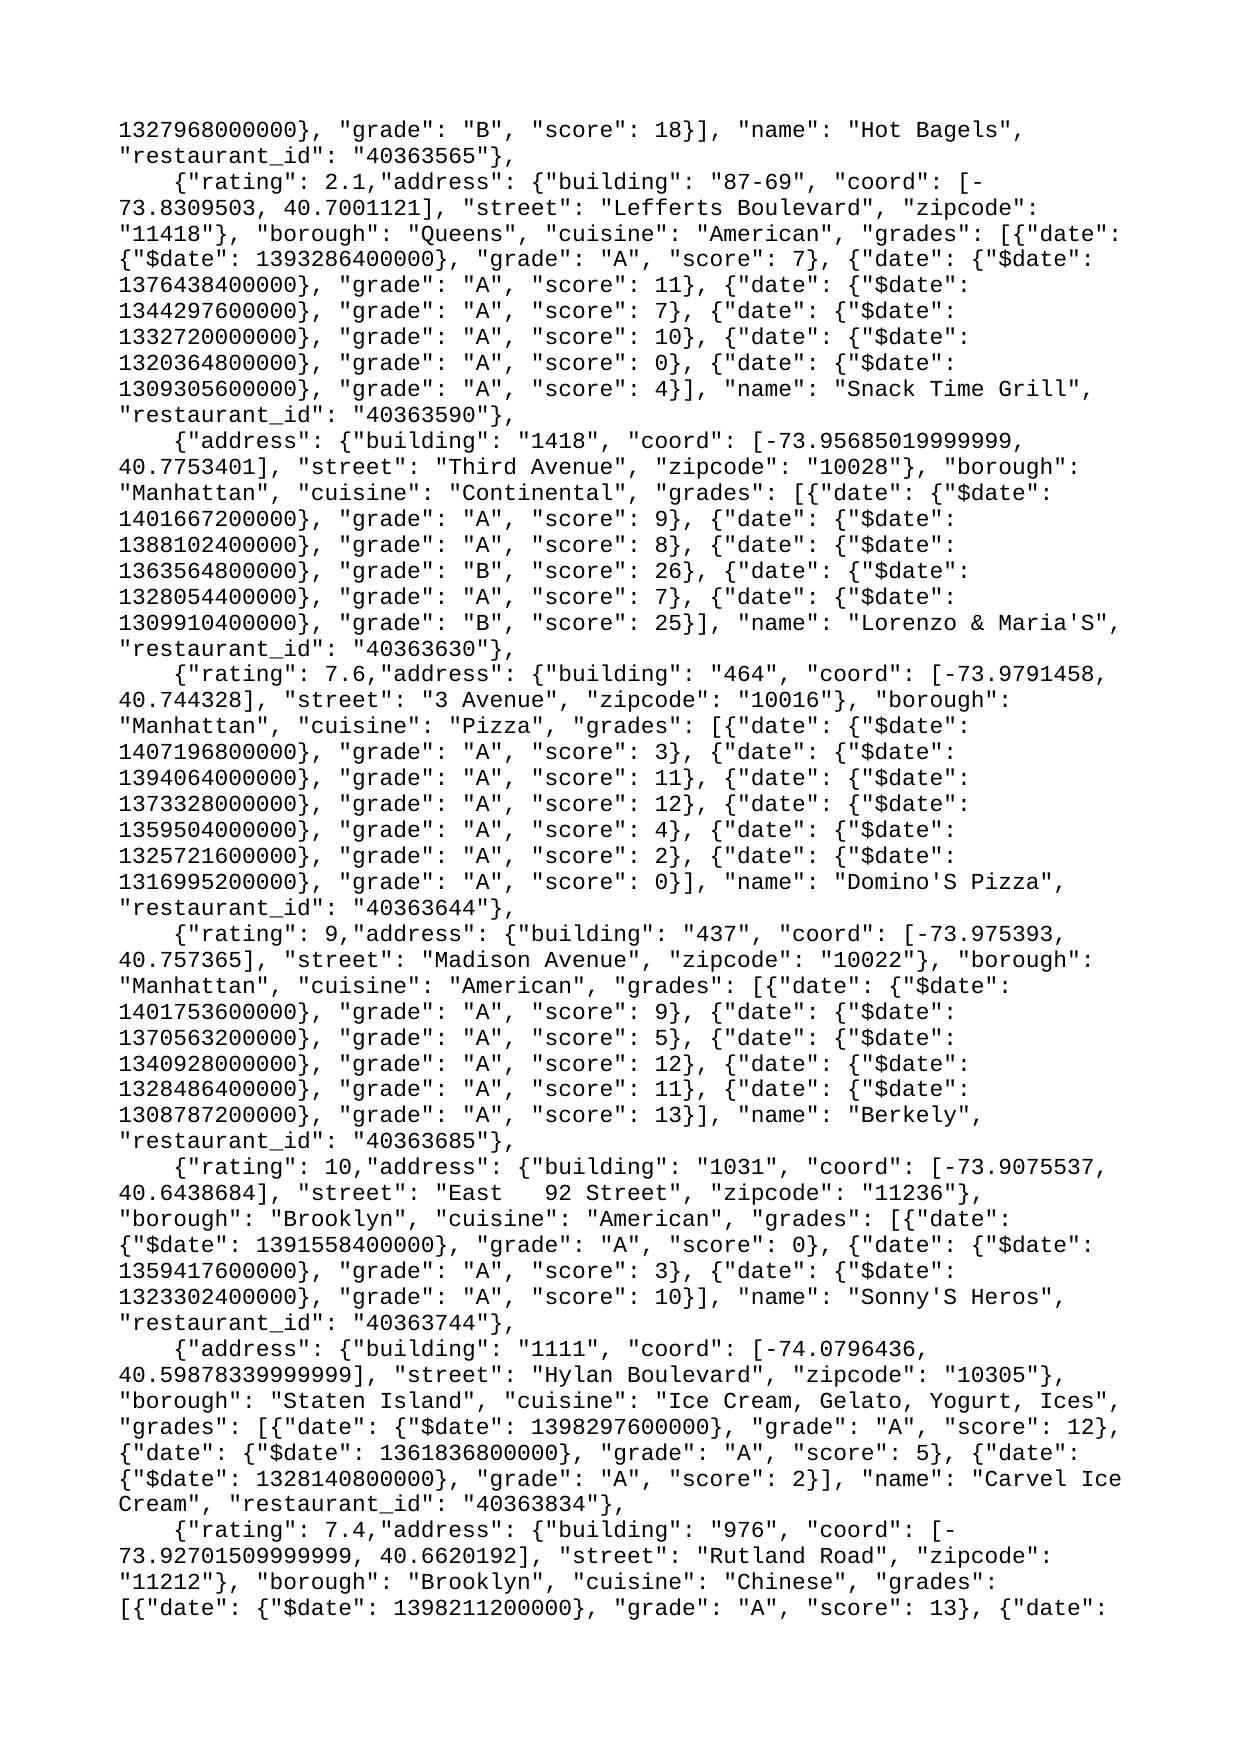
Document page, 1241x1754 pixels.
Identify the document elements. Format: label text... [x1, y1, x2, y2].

text {"rating": 9,"address": {"building": "437", "coord": [-73.975393, 40.757365], "street": "Madison Avenue", "zipcode": "10022"}, "borough": "Manhattan", "cuisine": "American", "grades": [{"date": {"$date": 1401753600000}, "grade": "A", "score": 9}, {"date": {"$date": 1370563200000}, "grade": "A", "score": 5}, {"date": {"$date": 1340928000000}, "grade": "A", "score": 12}, {"date": {"$date": 1328486400000}, "grade": "A", "score": 11}, {"date": {"$date": 1308787200000}, "grade": "A", "score": 13}], "name": "Berkely", "restaurant_id": "40363685"}, [118, 922, 1122, 1156]
text {"address": {"building": "1111", "coord": [-74.0796436, 40.59878339999999], "street": "Hylan Boulevard", "zipcode": "10305"}, "borough": "Staten Island", "cuisine": "Ice Cream, Gelato, Yogurt, Ices", "grades": [{"date": {"$date": 1398297600000}, "grade": "A", "score": 12}, {"date": {"$date": 1361836800000}, "grade": "A", "score": 5}, {"date": {"$date": 1328140800000}, "grade": "A", "score": 2}], "name": "Carvel Ice Cream", "restaurant_id": "40363834"}, [118, 1337, 1122, 1519]
text {"rating": 10,"address": {"building": "1031", "coord": [-73.9075537, 40.6438684], "street": "East 92 Street", "zipcode": "11236"}, "borough": "Brooklyn", "cuisine": "American", "grades": [{"date": {"$date": 1391558400000}, "grade": "A", "score": 0}, {"date": {"$date": 1359417600000}, "grade": "A", "score": 3}, {"date": {"$date": 1323302400000}, "grade": "A", "score": 10}], "name": "Sonny'S Heros", "restaurant_id": "40363744"}, [118, 1156, 1122, 1337]
text {"rating": 7.6,"address": {"building": "464", "coord": [-73.9791458, 40.744328], "street": "3 Avenue", "zipcode": "10016"}, "borough": "Manhattan", "cuisine": "Pizza", "grades": [{"date": {"$date": 1407196800000}, "grade": "A", "score": 3}, {"date": {"$date": 1394064000000}, "grade": "A", "score": 11}, {"date": {"$date": 1373328000000}, "grade": "A", "score": 12}, {"date": {"$date": 1359504000000}, "grade": "A", "score": 4}, {"date": {"$date": 1325721600000}, "grade": "A", "score": 2}, {"date": {"$date": 1316995200000}, "grade": "A", "score": 0}], "name": "Domino'S Pizza", "restaurant_id": "40363644"}, [118, 663, 1122, 922]
text {"address": {"building": "1418", "coord": [-73.95685019999999, 40.7753401], "street": "Third Avenue", "zipcode": "10028"}, "borough": "Manhattan", "cuisine": "Continental", "grades": [{"date": {"$date": 1401667200000}, "grade": "A", "score": 9}, {"date": {"$date": 1388102400000}, "grade": "A", "score": 8}, {"date": {"$date": 1363564800000}, "grade": "B", "score": 26}, {"date": {"$date": 1328054400000}, "grade": "A", "score": 7}, {"date": {"$date": 1309910400000}, "grade": "B", "score": 25}], "name": "Lorenzo & Maria'S", "restaurant_id": "40363630"}, [118, 429, 1122, 663]
text {"rating": 2.1,"address": {"building": "87-69", "coord": [-73.8309503, 40.7001121], "street": "Lefferts Boulevard", "zipcode": "11418"}, "borough": "Queens", "cuisine": "American", "grades": [{"date": {"$date": 1393286400000}, "grade": "A", "score": 7}, {"date": {"$date": 1376438400000}, "grade": "A", "score": 11}, {"date": {"$date": 1344297600000}, "grade": "A", "score": 7}, {"date": {"$date": 1332720000000}, "grade": "A", "score": 10}, {"date": {"$date": 1320364800000}, "grade": "A", "score": 0}, {"date": {"$date": 1309305600000}, "grade": "A", "score": 4}], "name": "Snack Time Grill", "restaurant_id": "40363590"}, [118, 170, 1122, 429]
text {"rating": 7.4,"address": {"building": "976", "coord": [-73.92701509999999, 40.6620192], "street": "Rutland Road", "zipcode": "11212"}, "borough": "Brooklyn", "cuisine": "Chinese", "grades": [{"date": {"$date": 1398211200000}, "grade": "A", "score": 13}, {"date": [118, 1519, 1122, 1622]
text 1327968000000}, "grade": "B", "score": 18}], "name": "Hot Bagels", "restaurant_id": "40363565"}, [118, 118, 1122, 170]
